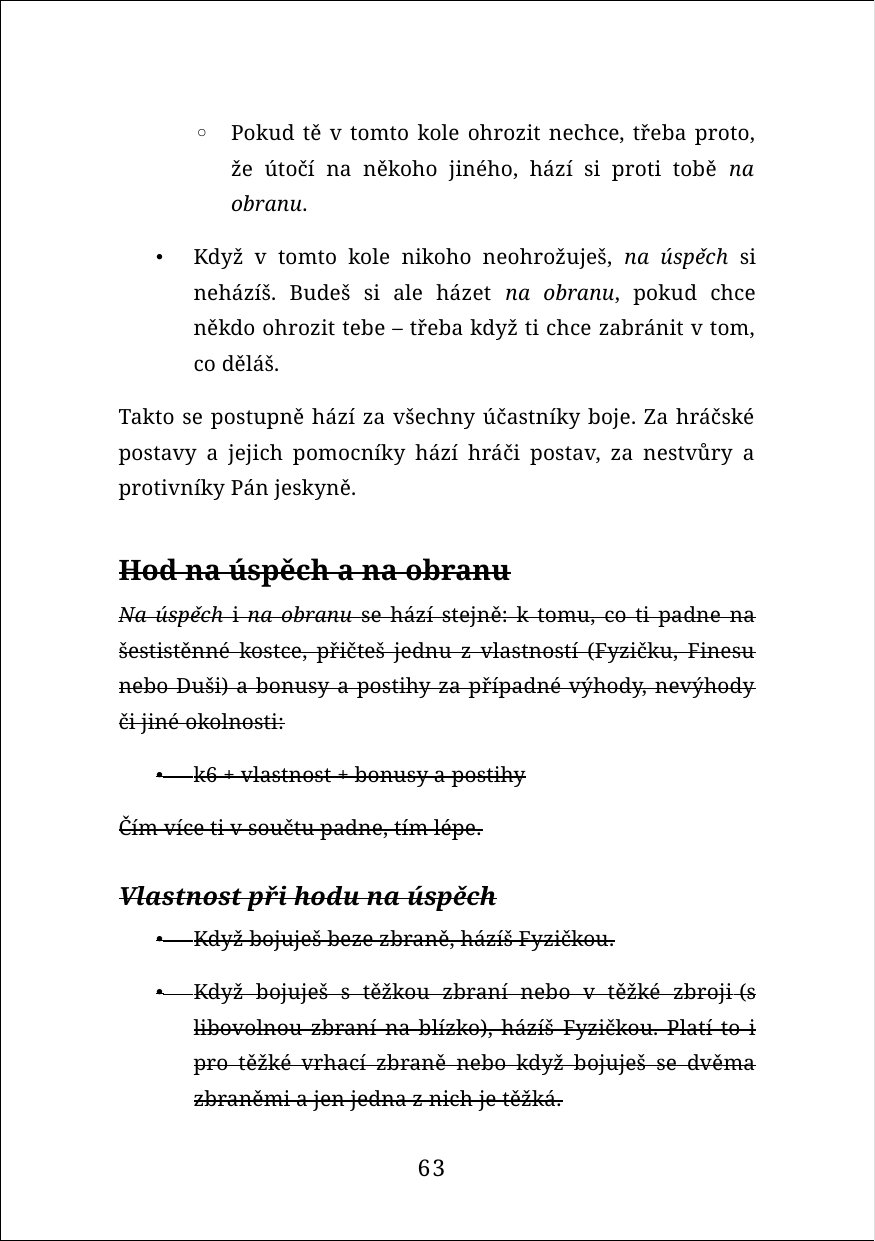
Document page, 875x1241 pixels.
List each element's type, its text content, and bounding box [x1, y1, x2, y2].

text Na úspěch i na obranu se hází stejně: k tomu, co ti padne na šestistěnné kostce, přičteš jednu z vlastností (Fyzičku, Finesu nebo Duši) a bonusy a postihy za případné výhody, nevýhody či jiné okolnosti: [118, 653, 756, 688]
list Když bojuješ s těžkou zbraní nebo v těžké zbroji (s libovolnou zbraní na blízko), házíš Fyzičkou. Platí to i pro těžké vrhací zbraně nebo když bojuješ se dvěma zbraněmi a jen jedna z nich je těžká. [156, 977, 756, 994]
text Takto se postupně hází za všechny účastníky boje. Za hráčské postavy a jejich pomocníky hází hráči postav, za nestvůry a protivníky Pán jeskyně. [118, 402, 756, 502]
list Když bojuješ beze zbraně, házíš Fyzičkou. [156, 924, 756, 953]
text Na úspěch i na obranu se hází stejně: k tomu, co ti padne na šestistěnné kostce, přičteš jednu z vlastností (Fyzičku, Finesu nebo Duši) a bonusy a postihy za případné výhody, nevýhody či jiné okolnosti: [118, 600, 756, 617]
list Pokud tě v tomto kole ohrozit nechce, třeba proto, že útočí na někoho jiného, hází si proti tobě na obranu. [193, 118, 756, 218]
text Na úspěch i na obranu se hází stejně: k tomu, co ti padne na šestistěnné kostce, přičteš jednu z vlastností (Fyzičku, Finesu nebo Duši) a bonusy a postihy za případné výhody, nevýhody či jiné okolnosti: [118, 618, 756, 652]
list k6 + vlastnost + bonusy a postihy [156, 760, 756, 788]
subtitle Vlastnost při hodu na úspěch [118, 878, 756, 912]
text Čím více ti v součtu padne, tím lépe. [118, 813, 756, 842]
text Na úspěch i na obranu se hází stejně: k tomu, co ti padne na šestistěnné kostce, přičteš jednu z vlastností (Fyzičku, Finesu nebo Duši) a bonusy a postihy za případné výhody, nevýhody či jiné okolnosti: [118, 689, 756, 735]
subtitle Hod na úspěch a na obranu [118, 550, 756, 588]
list Když bojuješ s těžkou zbraní nebo v těžké zbroji (s libovolnou zbraní na blízko), házíš Fyzičkou. Platí to i pro těžké vrhací zbraně nebo když bojuješ se dvěma zbraněmi a jen jedna z nich je těžká. [156, 994, 756, 1112]
list Když v tomto kole nikoho neohrožuješ, na úspěch si neházíš. Budeš si ale házet na obranu, pokud chce někdo ohrozit tebe – třeba když ti chce zabránit v tom, co děláš. [156, 242, 756, 377]
